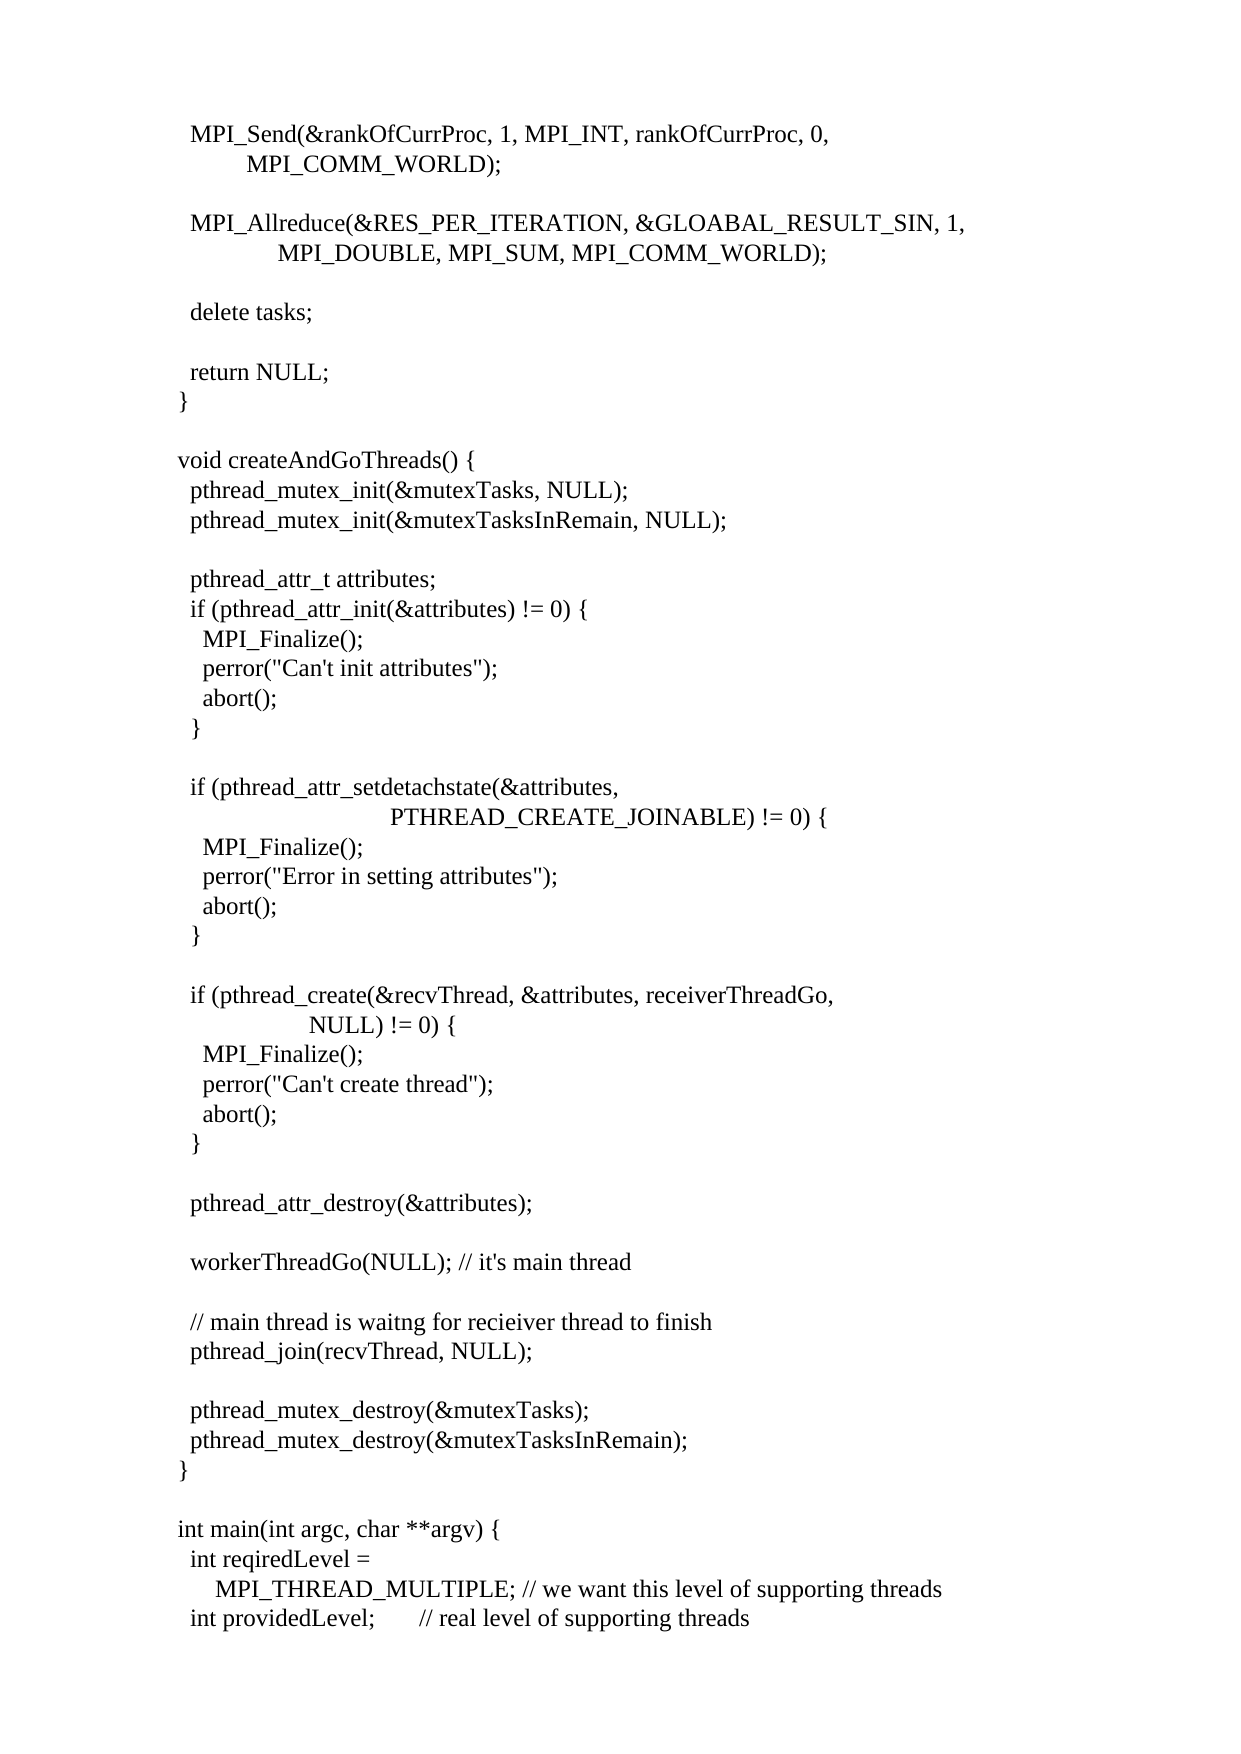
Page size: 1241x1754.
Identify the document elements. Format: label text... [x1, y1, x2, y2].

text if (pthread_attr_setdetachstate(&attributes, [177, 771, 1152, 801]
text MPI_Finalize(); [177, 1038, 1152, 1068]
text MPI_Allreduce(&RES_PER_ITERATION, &GLOABAL_RESULT_SIN, 1, [177, 207, 1152, 237]
text int reqiredLevel = [177, 1543, 1152, 1573]
text // main thread is waitng for recieiver thread to finish [177, 1306, 1152, 1335]
text pthread_join(recvThread, NULL); [177, 1335, 1152, 1365]
text } [177, 1127, 1152, 1157]
text abort(); [177, 682, 1152, 712]
text int main(int argc, char **argv) { [177, 1513, 1152, 1543]
text MPI_Finalize(); [177, 831, 1152, 860]
text } [177, 920, 1152, 949]
text if (pthread_create(&recvThread, &attributes, receiverThreadGo, [177, 979, 1152, 1009]
text delete tasks; [177, 296, 1152, 326]
text MPI_DOUBLE, MPI_SUM, MPI_COMM_WORLD); [177, 237, 1152, 267]
text NULL) != 0) { [177, 1009, 1152, 1038]
text MPI_COMM_WORLD); [177, 148, 1152, 177]
text abort(); [177, 1098, 1152, 1127]
text void createAndGoThreads() { [177, 445, 1152, 474]
text abort(); [177, 890, 1152, 920]
text pthread_mutex_destroy(&mutexTasks); [177, 1395, 1152, 1424]
text if (pthread_attr_init(&attributes) != 0) { [177, 593, 1152, 623]
text PTHREAD_CREATE_JOINABLE) != 0) { [177, 801, 1152, 831]
text workerThreadGo(NULL); // it's main thread [177, 1246, 1152, 1276]
text pthread_mutex_init(&mutexTasksInRemain, NULL); [177, 504, 1152, 534]
text perror("Can't init attributes"); [177, 652, 1152, 682]
text perror("Can't create thread"); [177, 1068, 1152, 1098]
text MPI_Send(&rankOfCurrProc, 1, MPI_INT, rankOfCurrProc, 0, [177, 118, 1152, 148]
text } [177, 1454, 1152, 1484]
text perror("Error in setting attributes"); [177, 860, 1152, 890]
text pthread_mutex_init(&mutexTasks, NULL); [177, 474, 1152, 504]
text } [177, 712, 1152, 742]
text pthread_mutex_destroy(&mutexTasksInRemain); [177, 1424, 1152, 1454]
text pthread_attr_destroy(&attributes); [177, 1187, 1152, 1217]
text int providedLevel; // real level of supporting threads [177, 1602, 1152, 1632]
text pthread_attr_t attributes; [177, 563, 1152, 593]
text } [177, 385, 1152, 415]
text MPI_THREAD_MULTIPLE; // we want this level of supporting threads [177, 1573, 1152, 1602]
text return NULL; [177, 356, 1152, 385]
text MPI_Finalize(); [177, 623, 1152, 652]
